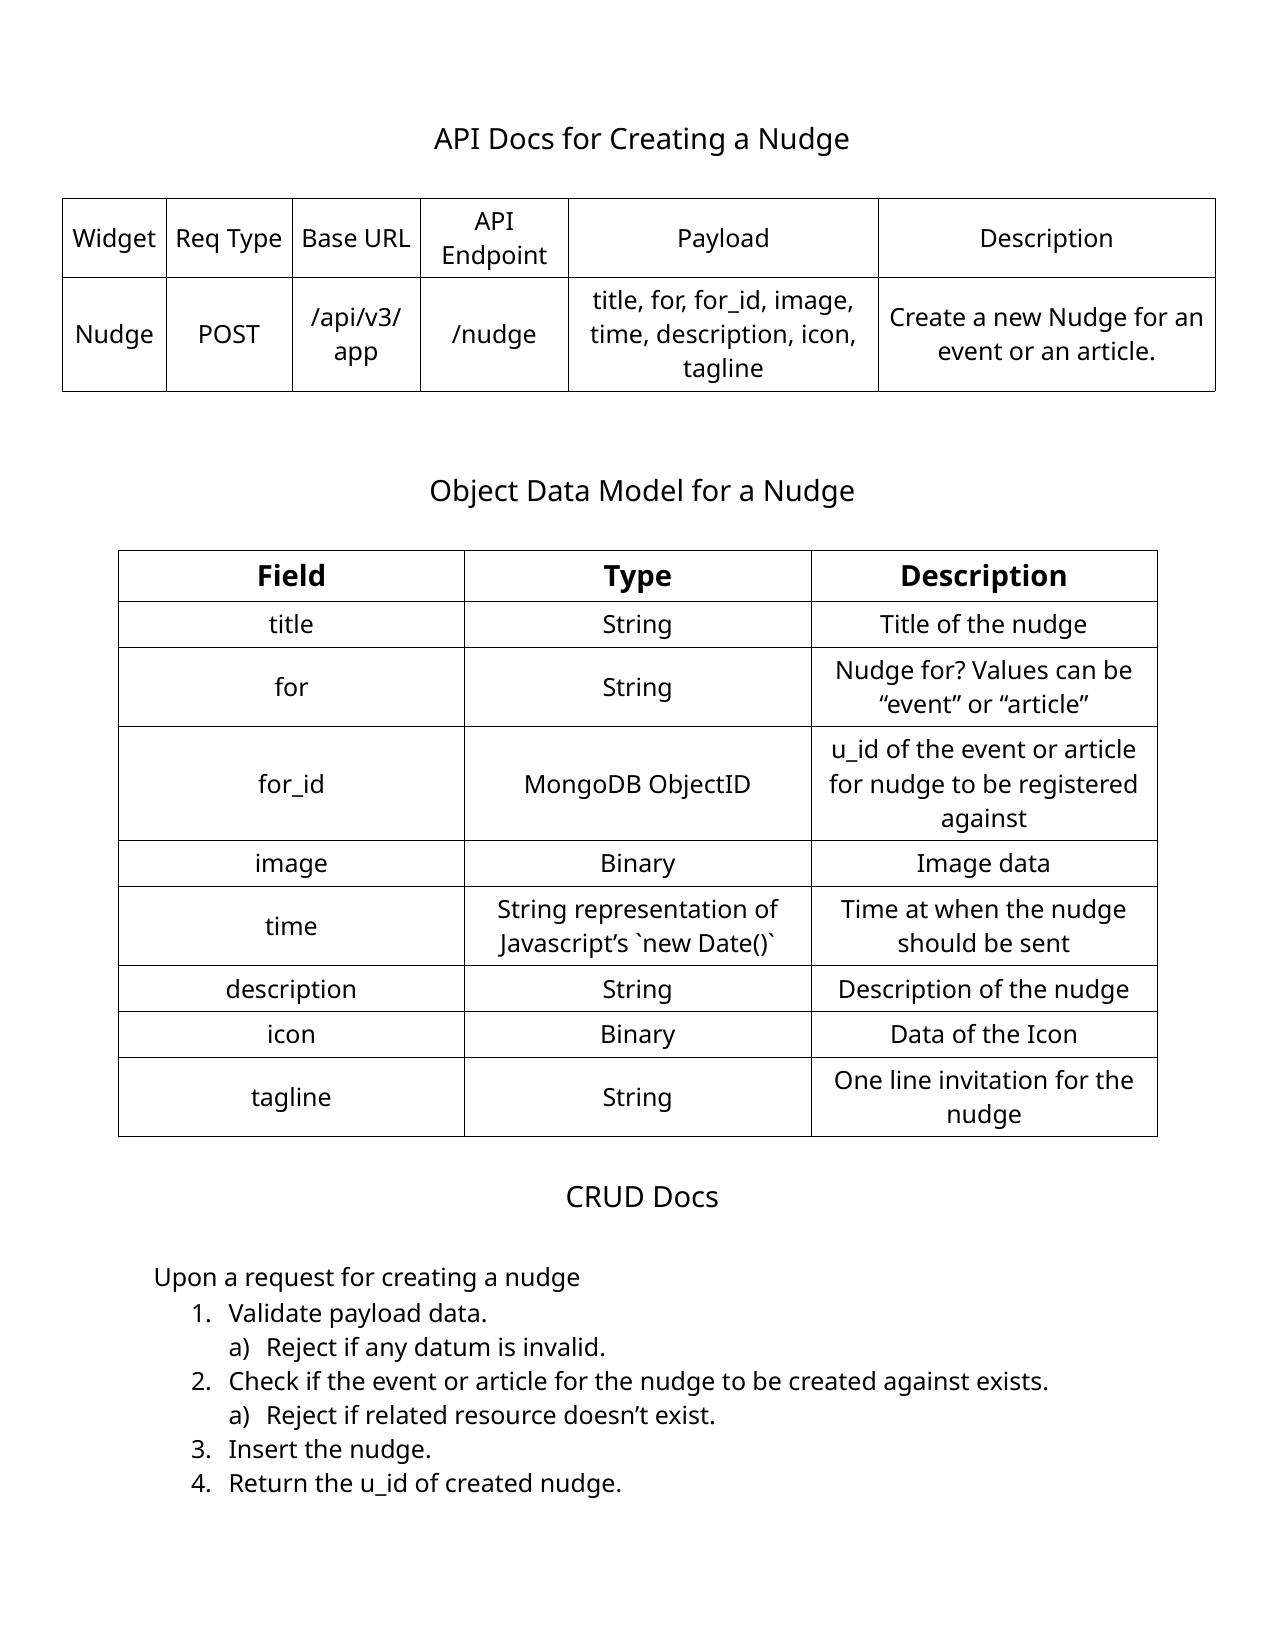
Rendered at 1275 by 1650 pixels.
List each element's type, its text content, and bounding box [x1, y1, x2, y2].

text API Docs for Creating a Nudge [6, 118, 1275, 158]
table_cell /nudge [421, 278, 568, 391]
table_cell Binary [465, 841, 811, 886]
table_header Req Type [167, 199, 292, 277]
table_cell title [119, 602, 464, 647]
table_cell Title of the nudge [812, 602, 1157, 647]
table_cell String [465, 602, 811, 647]
list Return the u_id of created nudge. [191, 1466, 1157, 1499]
list Reject if related resource doesn’t exist. [228, 1397, 1157, 1431]
table_cell for_id [119, 727, 464, 840]
table_header Description [879, 199, 1215, 277]
table_cell time [119, 887, 464, 965]
table_cell Nudge for? Values can be “event” or “article” [812, 648, 1157, 726]
table_cell description [119, 966, 464, 1011]
table_header Description [812, 551, 1157, 601]
table_header Widget [63, 199, 166, 277]
table_cell image [119, 841, 464, 886]
list Reject if any datum is invalid. [228, 1329, 1157, 1363]
table_cell MongoDB ObjectID [465, 727, 811, 840]
table_cell String [465, 1058, 811, 1136]
table_header Payload [569, 199, 878, 277]
text Upon a request for creating a nudge [6, 1256, 1275, 1295]
table_cell String [465, 966, 811, 1011]
table_header API Endpoint [421, 199, 568, 277]
text Object Data Model for a Nudge [6, 470, 1275, 510]
table_cell for [119, 648, 464, 726]
table_cell Image data [812, 841, 1157, 886]
table_header Base URL [293, 199, 420, 277]
table_cell tagline [119, 1058, 464, 1136]
table_header Type [465, 551, 811, 601]
table_cell One line invitation for the nudge [812, 1058, 1157, 1136]
table_cell icon [119, 1012, 464, 1057]
table_cell u_id of the event or article for nudge to be registered against [812, 727, 1157, 840]
table_cell Nudge [63, 278, 166, 391]
text CRUD Docs [6, 1176, 1275, 1216]
table_cell Description of the nudge [812, 966, 1157, 1011]
table_header Field [119, 551, 464, 601]
table_cell Time at when the nudge should be sent [812, 887, 1157, 965]
list Validate payload data. [191, 1295, 1157, 1329]
list Insert the nudge. [191, 1431, 1157, 1466]
table_cell title, for, for_id, image, time, description, icon, tagline [569, 278, 878, 391]
table_cell /api/v3/app [293, 278, 420, 391]
table_cell Binary [465, 1012, 811, 1057]
table_cell String representation of Javascript’s `new Date()` [465, 887, 811, 965]
table_cell Create a new Nudge for an event or an article. [879, 278, 1215, 391]
table_cell Data of the Icon [812, 1012, 1157, 1057]
table_cell POST [167, 278, 292, 391]
list Check if the event or article for the nudge to be created against exists. [191, 1363, 1157, 1397]
table_cell String [465, 648, 811, 726]
